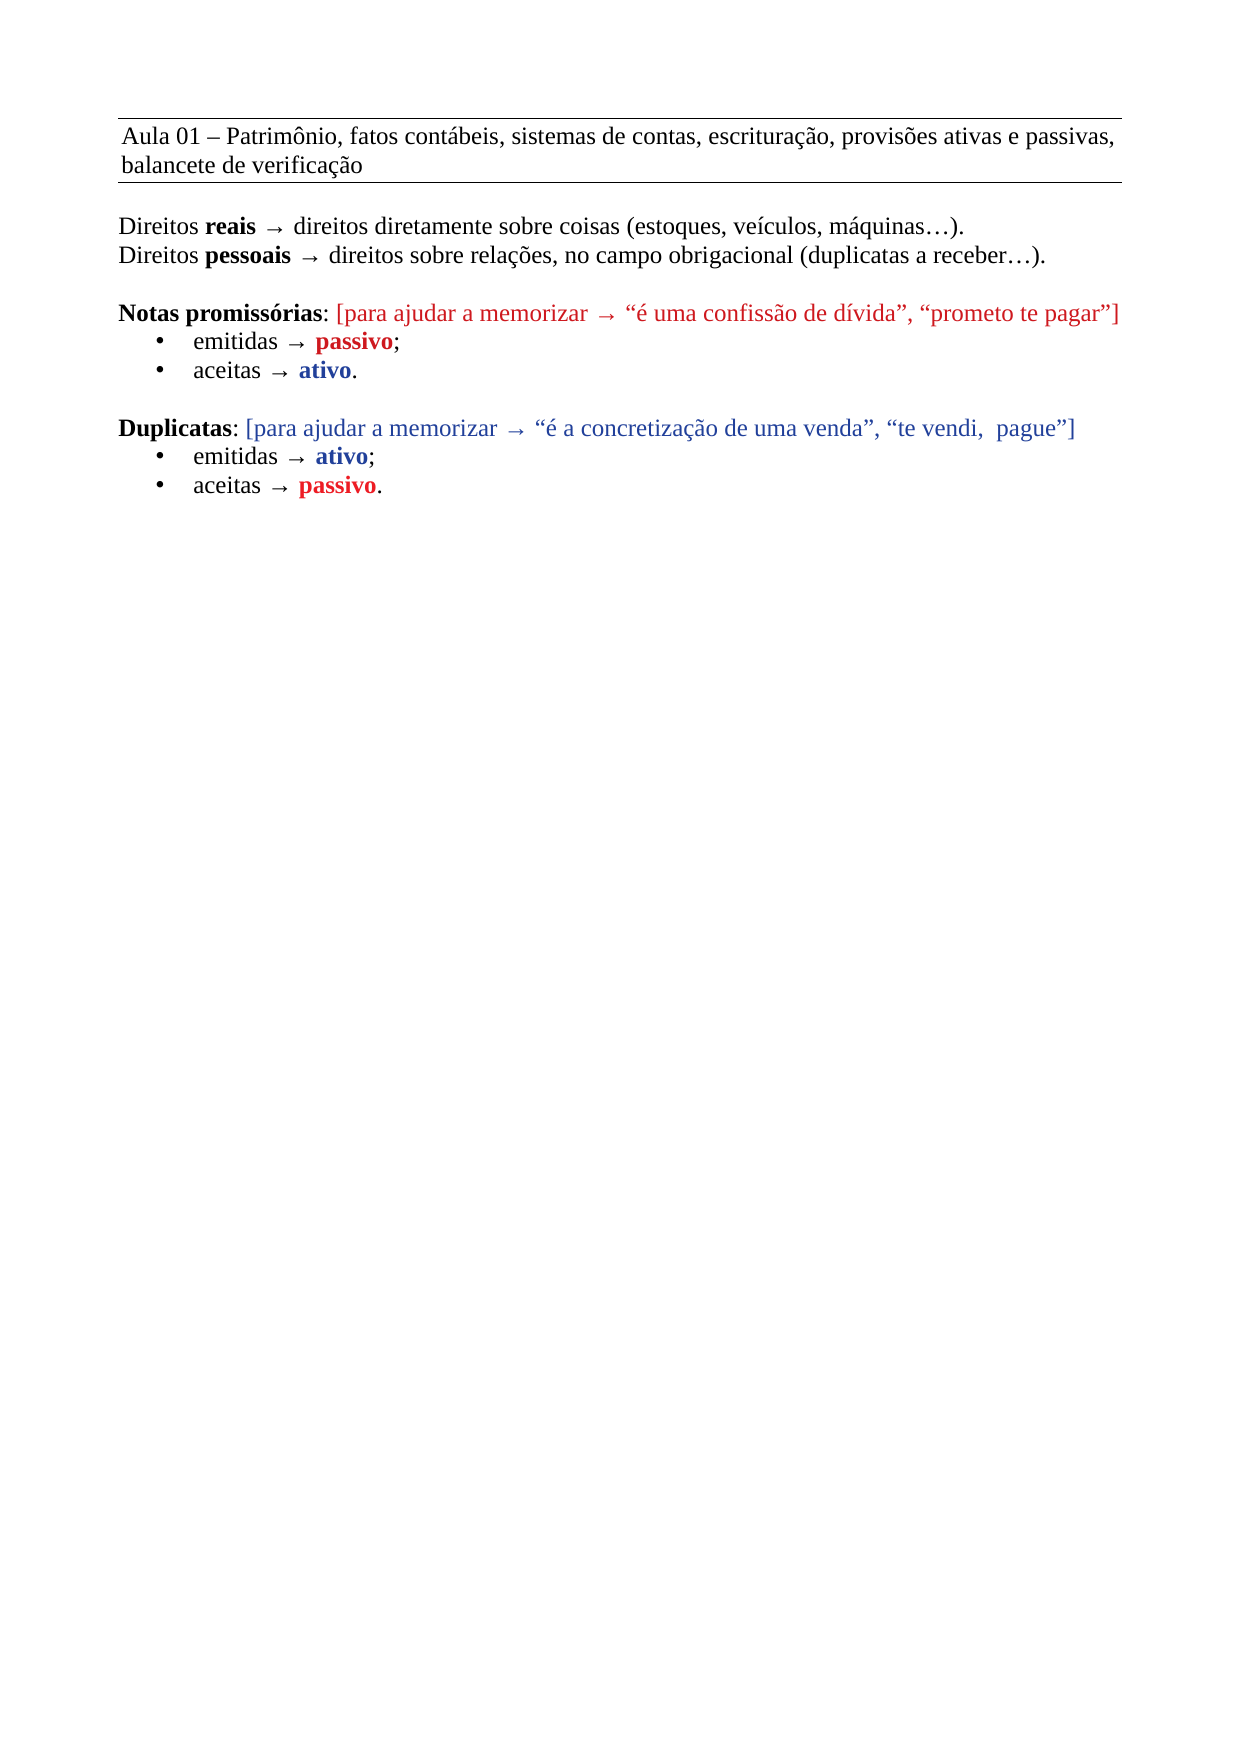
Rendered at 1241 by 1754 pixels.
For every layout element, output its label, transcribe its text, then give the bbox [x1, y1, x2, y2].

list aceitas → ativo. [156, 355, 1122, 384]
text Direitos pessoais → direitos sobre relações, no campo obrigacional (duplicatas a receber…). [118, 240, 1122, 269]
text Direitos reais → direitos diretamente sobre coisas (estoques, veículos, máquinas…). [118, 211, 1122, 240]
list emitidas → ativo; [156, 441, 1122, 470]
list emitidas → passivo; [156, 326, 1122, 355]
list aceitas → passivo. [156, 470, 1122, 499]
text Notas promissórias: [para ajudar a memorizar → “é uma confissão de dívida”, “prometo te pagar”] [118, 298, 1122, 326]
text Duplicatas: [para ajudar a memorizar → “é a concretização de uma venda”, “te vendi, pague”] [118, 413, 1122, 441]
